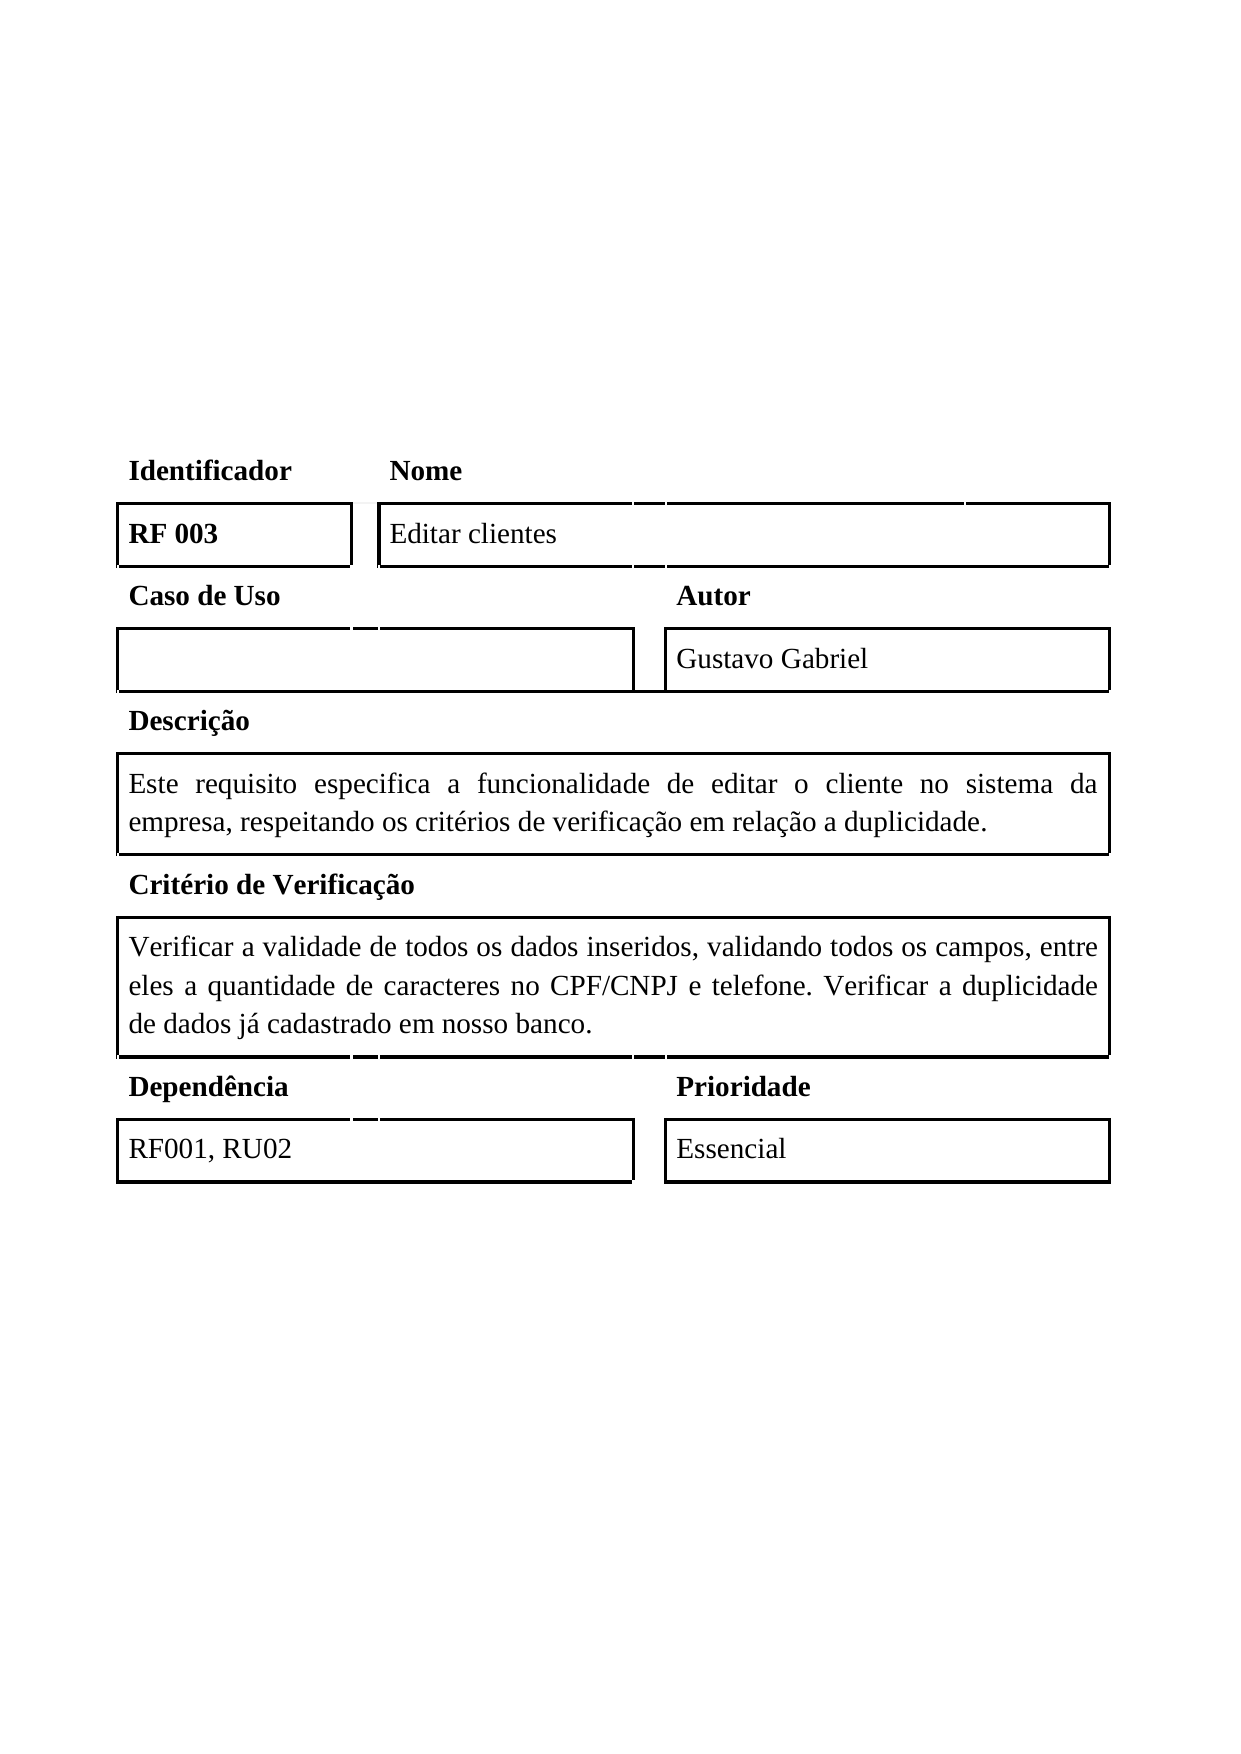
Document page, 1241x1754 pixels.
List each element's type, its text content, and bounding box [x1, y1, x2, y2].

table_cell [634, 1059, 665, 1118]
table_cell [380, 568, 632, 627]
table_cell Essencial [667, 1121, 1108, 1180]
table_cell [119, 630, 632, 690]
table_cell Caso de Uso [119, 568, 350, 627]
table_cell [634, 568, 665, 627]
table_header [667, 443, 964, 502]
table_cell [635, 1121, 664, 1180]
table_cell Gustavo Gabriel [667, 630, 1108, 690]
table_cell Critério de Verificação [119, 856, 1109, 916]
table_cell Prioridade [667, 1059, 1109, 1118]
table_header [966, 443, 1109, 502]
table_header [634, 443, 665, 502]
table_cell [380, 1059, 632, 1118]
table_cell Verificar a validade de todos os dados inseridos, validando todos os campos, entre eles a quantidade de caracteres no CPF/CNPJ e telefone. Verificar a duplicidade de dados já cadastrado em nosso banco. [119, 919, 1108, 1055]
table_cell Descrição [119, 693, 1109, 752]
table_cell [353, 504, 377, 565]
table_cell [635, 630, 664, 690]
table_header Identificador [119, 443, 350, 502]
table_header [353, 443, 378, 502]
table_cell RF 003 [119, 505, 350, 565]
table_header Nome [380, 443, 632, 502]
table_cell Editar clientes [381, 505, 1108, 565]
table_cell [353, 1059, 378, 1118]
table_cell Dependência [119, 1059, 350, 1118]
table_cell RF001, RU02 [119, 1121, 632, 1180]
table_cell Autor [667, 568, 1109, 627]
table_cell Este requisito especifica a funcionalidade de editar o cliente no sistema da empresa, respeitando os critérios de verificação em relação a duplicidade. [119, 755, 1108, 853]
table_cell [353, 567, 378, 627]
